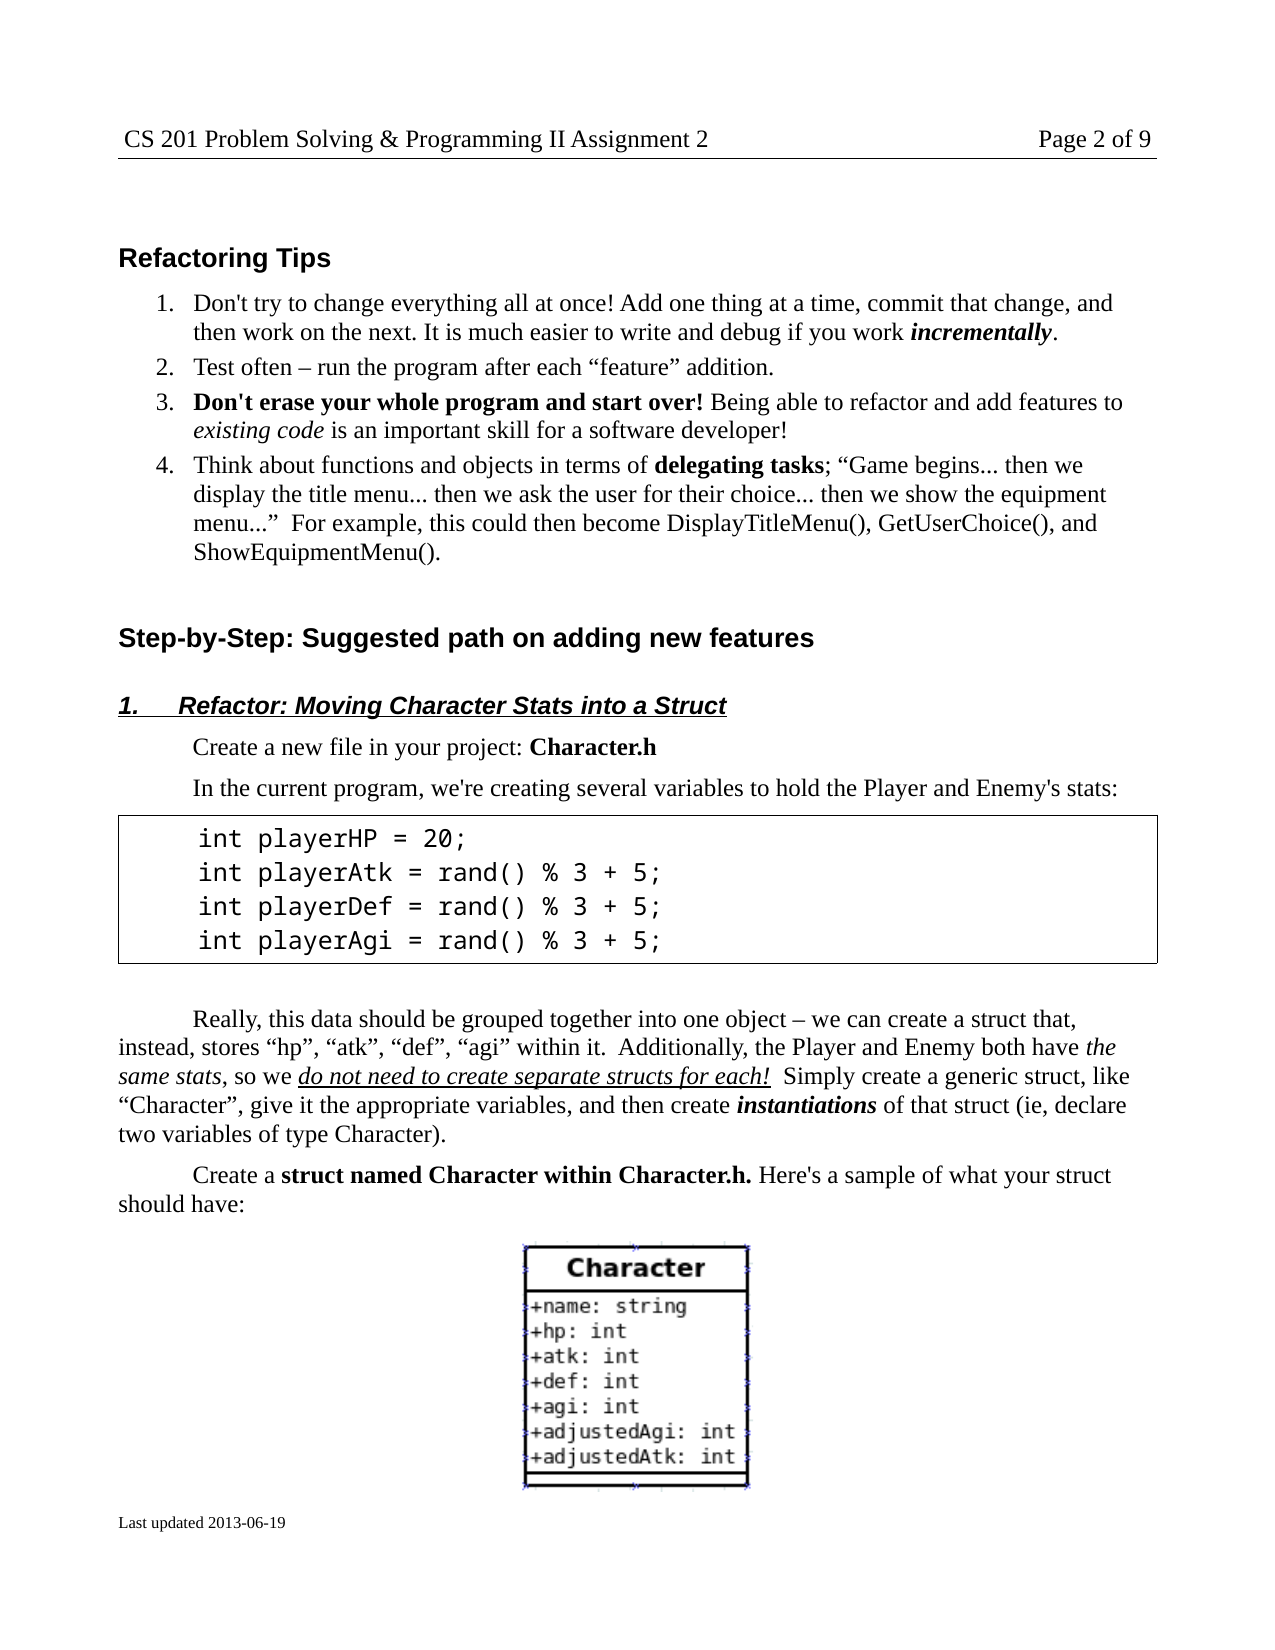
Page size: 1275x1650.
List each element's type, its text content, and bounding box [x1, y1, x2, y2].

text Create a new file in your project: Character.h [118, 732, 1157, 761]
picture [521, 1241, 754, 1492]
subtitle 1. Refactor: Moving Character Stats into a Struct [118, 691, 1157, 719]
text In the current program, we're creating several variables to hold the Player and Enemy's stats: [118, 773, 1157, 802]
list Think about functions and objects in terms of delegating tasks; “Game begins... then we display the title menu... then we ask the user for their choice... then we show the equipment menu...” For example, this could then become DisplayTitleMenu(), GetUserChoice(), and ShowEquipmentMenu(). [156, 450, 1157, 565]
list Don't try to change everything all at once! Add one thing at a time, commit that change, and then work on the next. It is much easier to write and debug if you work incrementally. [156, 288, 1157, 346]
list Test often – run the program after each “feature” addition. [156, 352, 1157, 381]
text Really, this data should be grouped together into one object – we can create a struct that, instead, stores “hp”, “atk”, “def”, “agi” within it. Additionally, the Player and Enemy both have the same stats, so we do not need to create separate structs for each! Simply create a generic struct, like “Character”, give it the appropriate variables, and then create instantiations of that struct (ie, declare two variables of type Character). [118, 1004, 1157, 1147]
table_header int playerHP = 20; int playerAtk = rand() % 3 + 5; int playerDef = rand() % 3 + 5; int playerAgi = rand() % 3 + 5; [119, 816, 1157, 962]
text Create a struct named Character within Character.h. Here's a sample of what your struct should have: [118, 1160, 1157, 1217]
subtitle Refactoring Tips [118, 242, 1157, 273]
list Don't erase your whole program and start over! Being able to refactor and add features to existing code is an important skill for a software developer! [156, 387, 1157, 444]
subtitle Step-by-Step: Suggested path on adding new features [118, 622, 1157, 653]
